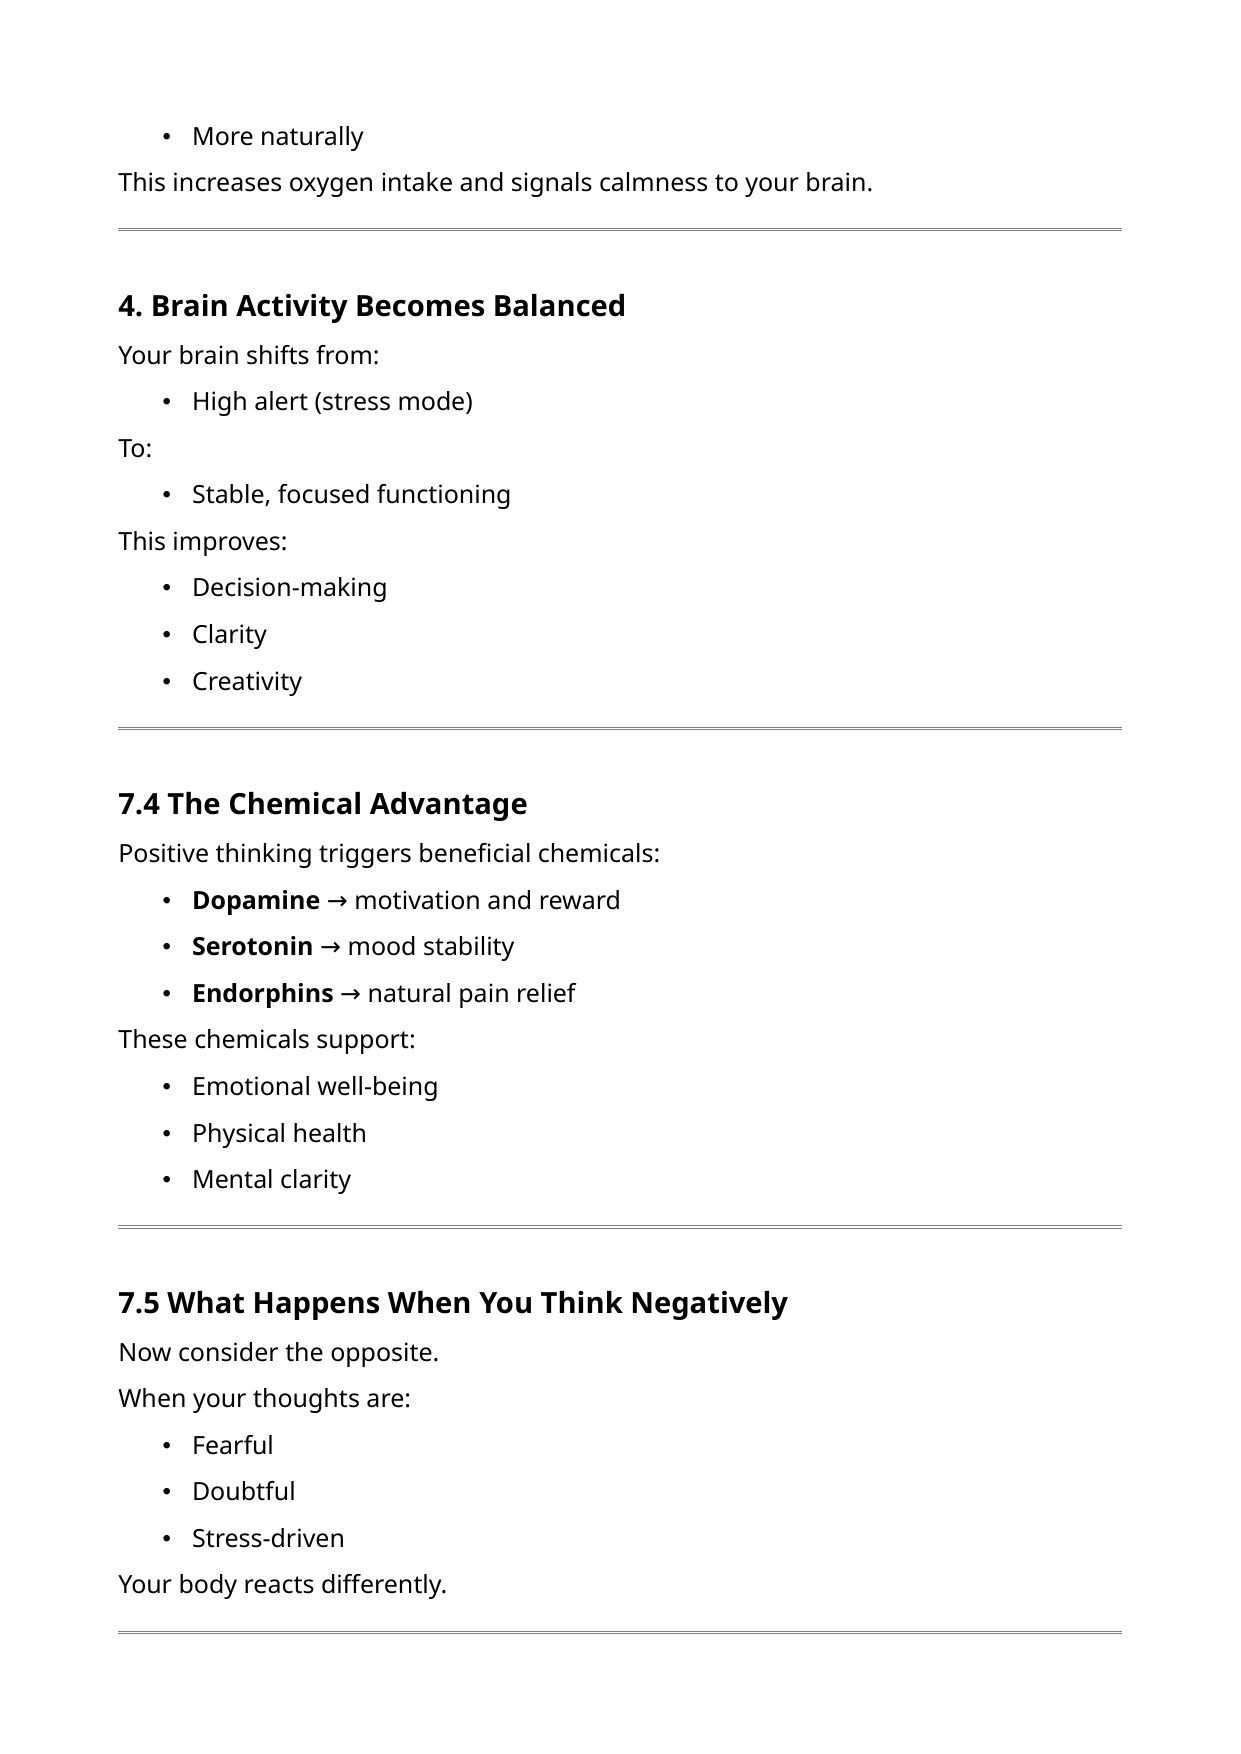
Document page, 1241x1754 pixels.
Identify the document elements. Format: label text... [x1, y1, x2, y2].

text Your brain shifts from: [118, 337, 1122, 371]
text Your body reacts differently. [118, 1567, 1122, 1601]
list Serotonin → mood stability [162, 929, 1122, 963]
text This improves: [118, 523, 1122, 558]
list Dopamine → motivation and reward [162, 882, 1122, 916]
list Creativity [162, 663, 1122, 697]
list Doubtful [162, 1474, 1122, 1508]
text Positive thinking triggers beneficial chemicals: [118, 836, 1122, 870]
text This increases oxygen intake and signals calmness to your brain. [118, 165, 1122, 199]
list Decision-making [162, 570, 1122, 604]
text Now consider the opposite. [118, 1334, 1122, 1368]
list Emotional well-being [162, 1069, 1122, 1103]
subtitle 7.4 The Chemical Advantage [118, 784, 1122, 823]
list Stress-driven [162, 1521, 1122, 1555]
list Endorphins → natural pain relief [162, 976, 1122, 1009]
text These chemicals support: [118, 1022, 1122, 1056]
list Physical health [162, 1115, 1122, 1149]
list Clarity [162, 617, 1122, 651]
text To: [118, 430, 1122, 464]
list Mental clarity [162, 1162, 1122, 1196]
subtitle 7.5 What Happens When You Think Negatively [118, 1282, 1122, 1322]
list Fearful [162, 1427, 1122, 1462]
subtitle 4. Brain Activity Becomes Balanced [118, 285, 1122, 325]
list High alert (stress mode) [162, 384, 1122, 418]
text When your thoughts are: [118, 1381, 1122, 1415]
list More naturally [162, 118, 1122, 152]
list Stable, focused functioning [162, 477, 1122, 511]
